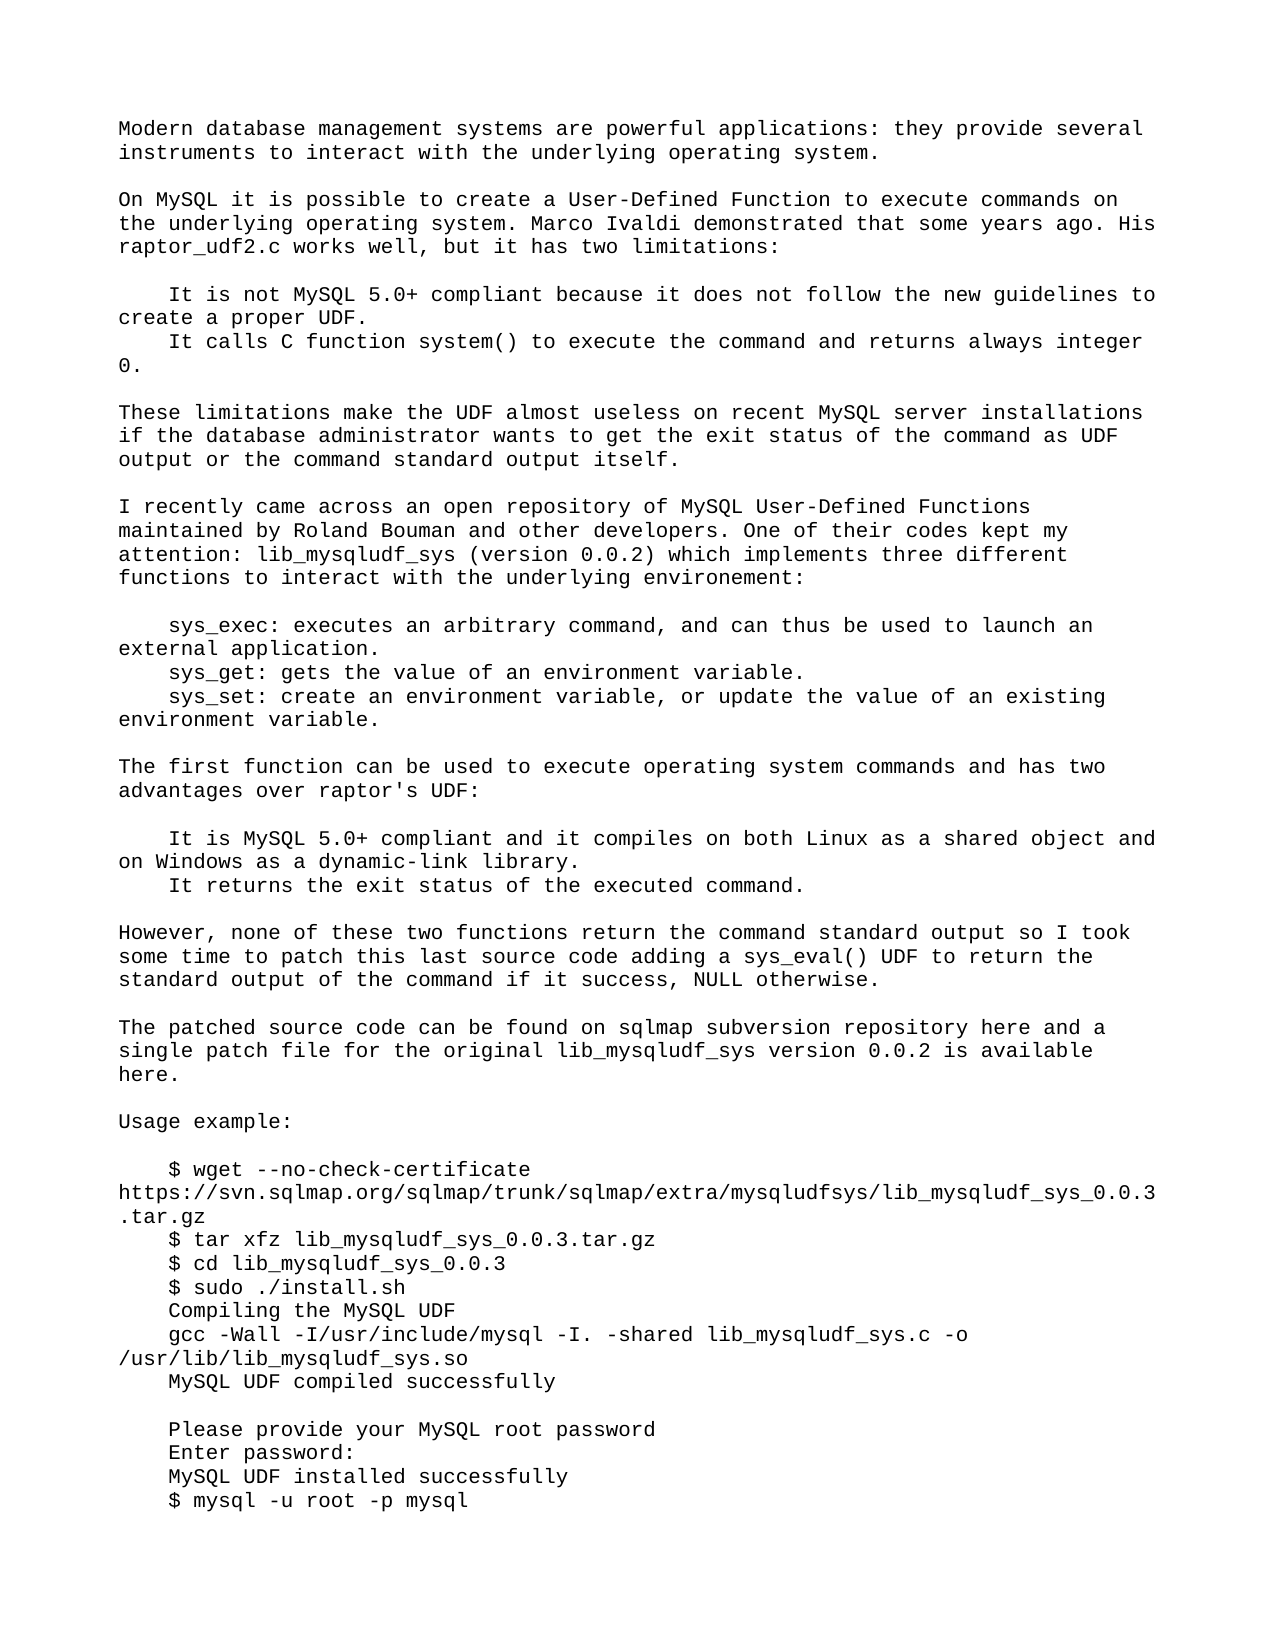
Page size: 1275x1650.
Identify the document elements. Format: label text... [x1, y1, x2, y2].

text I recently came across an open repository of MySQL User-Defined Functions maintained by Roland Bouman and other developers. One of their codes kept my attention: lib_mysqludf_sys (version 0.0.2) which implements three different functions to interact with the underlying environement: [118, 496, 1157, 591]
text However, none of these two functions return the command standard output so I took some time to patch this last source code adding a sys_eval() UDF to return the standard output of the command if it success, NULL otherwise. [118, 922, 1157, 993]
text Compiling the MySQL UDF [118, 1300, 1157, 1324]
text MySQL UDF compiled successfully [118, 1371, 1157, 1395]
text MySQL UDF installed successfully [118, 1466, 1157, 1489]
text Modern database management systems are powerful applications: they provide several instruments to interact with the underlying operating system. [118, 118, 1157, 165]
text The patched source code can be found on sqlmap subversion repository here and a single patch file for the original lib_mysqludf_sys version 0.0.2 is available here. [118, 1017, 1157, 1088]
text $ wget --no-check-certificate https://svn.sqlmap.org/sqlmap/trunk/sqlmap/extra/mysqludfsys/lib_mysqludf_sys_0.0.3.tar.gz [118, 1158, 1157, 1229]
text $ tar xfz lib_mysqludf_sys_0.0.3.tar.gz [118, 1229, 1157, 1253]
text On MySQL it is possible to create a User-Defined Function to execute commands on the underlying operating system. Marco Ivaldi demonstrated that some years ago. His raptor_udf2.c works well, but it has two limitations: [118, 189, 1157, 260]
text sys_get: gets the value of an environment variable. [118, 662, 1157, 686]
text Usage example: [118, 1111, 1157, 1135]
text $ cd lib_mysqludf_sys_0.0.3 [118, 1253, 1157, 1277]
text It calls C function system() to execute the command and returns always integer 0. [118, 331, 1157, 378]
text $ mysql -u root -p mysql [118, 1489, 1157, 1513]
text Please provide your MySQL root password [118, 1419, 1157, 1442]
text $ sudo ./install.sh [118, 1277, 1157, 1300]
text The first function can be used to execute operating system commands and has two advantages over raptor's UDF: [118, 757, 1157, 804]
text It is not MySQL 5.0+ compliant because it does not follow the new guidelines to create a proper UDF. [118, 284, 1157, 331]
text It returns the exit status of the executed command. [118, 875, 1157, 898]
text sys_exec: executes an arbitrary command, and can thus be used to launch an external application. [118, 615, 1157, 662]
text It is MySQL 5.0+ compliant and it compiles on both Linux as a shared object and on Windows as a dynamic-link library. [118, 827, 1157, 875]
text sys_set: create an environment variable, or update the value of an existing environment variable. [118, 686, 1157, 733]
text Enter password: [118, 1442, 1157, 1466]
text gcc -Wall -I/usr/include/mysql -I. -shared lib_mysqludf_sys.c -o /usr/lib/lib_mysqludf_sys.so [118, 1324, 1157, 1371]
text These limitations make the UDF almost useless on recent MySQL server installations if the database administrator wants to get the exit status of the command as UDF output or the command standard output itself. [118, 402, 1157, 473]
